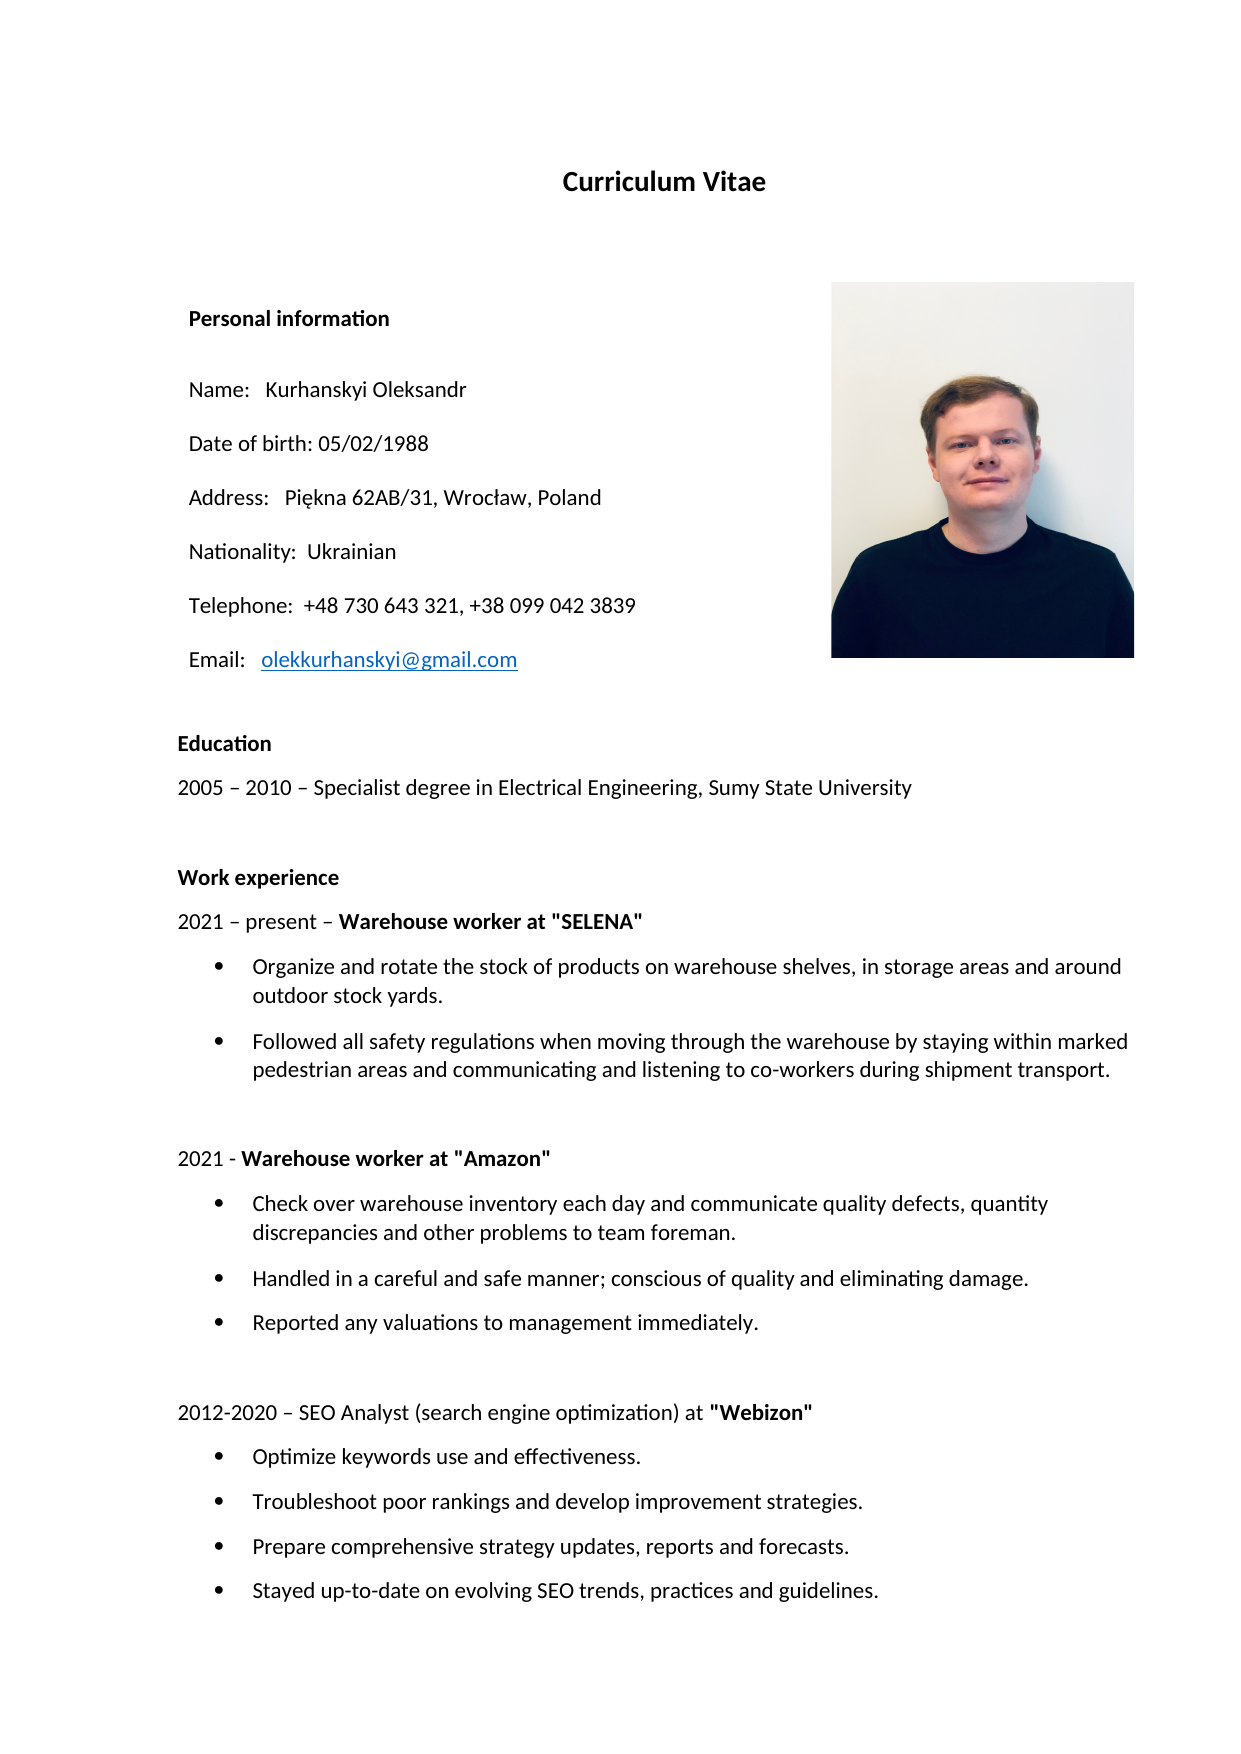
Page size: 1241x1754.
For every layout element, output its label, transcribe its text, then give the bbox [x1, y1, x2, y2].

text Work experience [177, 863, 1152, 891]
text 2012-2020 – SEO Analyst (search engine optimization) at "Webizon" [177, 1398, 1152, 1426]
table_header [886, 305, 1152, 729]
text 2021 – present – Warehouse worker at "SELENA" [177, 907, 1152, 935]
list Check over warehouse inventory each day and communicate quality defects, quantity discrepancies and other problems to team foreman. [215, 1189, 1152, 1246]
text Education [177, 729, 1152, 757]
text Curriculum Vitae [177, 163, 1152, 198]
list Optimize keywords use and effectiveness. [215, 1442, 1152, 1471]
list Stayed up-to-date on evolving SEO trends, practices and guidelines. [215, 1577, 1152, 1604]
list Prepare comprehensive strategy updates, reports and forecasts. [215, 1532, 1152, 1560]
list Handled in a careful and safe manner; conscious of quality and eliminating damage. [215, 1264, 1152, 1292]
list Troubleshoot poor rankings and develop improvement strategies. [215, 1487, 1152, 1515]
list Organize and rotate the stock of products on warehouse shelves, in storage areas and around outdoor stock yards. [215, 952, 1152, 1009]
text 2005 – 2010 – Specialist degree in Electrical Engineering, Sumy State University [177, 773, 1152, 801]
list Followed all safety regulations when moving through the warehouse by staying within marked pedestrian areas and communicating and listening to co-workers during shipment transport. [215, 1027, 1152, 1083]
text 2021 - Warehouse worker at "Amazon" [177, 1144, 1152, 1172]
list Reported any valuations to management immediately. [215, 1308, 1152, 1336]
table_header Personal information Name: Kurhanskyi Oleksandr Date of birth: 05/02/1988 Address: Piękna 62AB/31, Wrocław, Poland Nationality: Ukrainian Telephone: +48 730 643 321, +38 099 042 3839 Email: olekkurhanskyi@gmail.com [177, 305, 886, 729]
